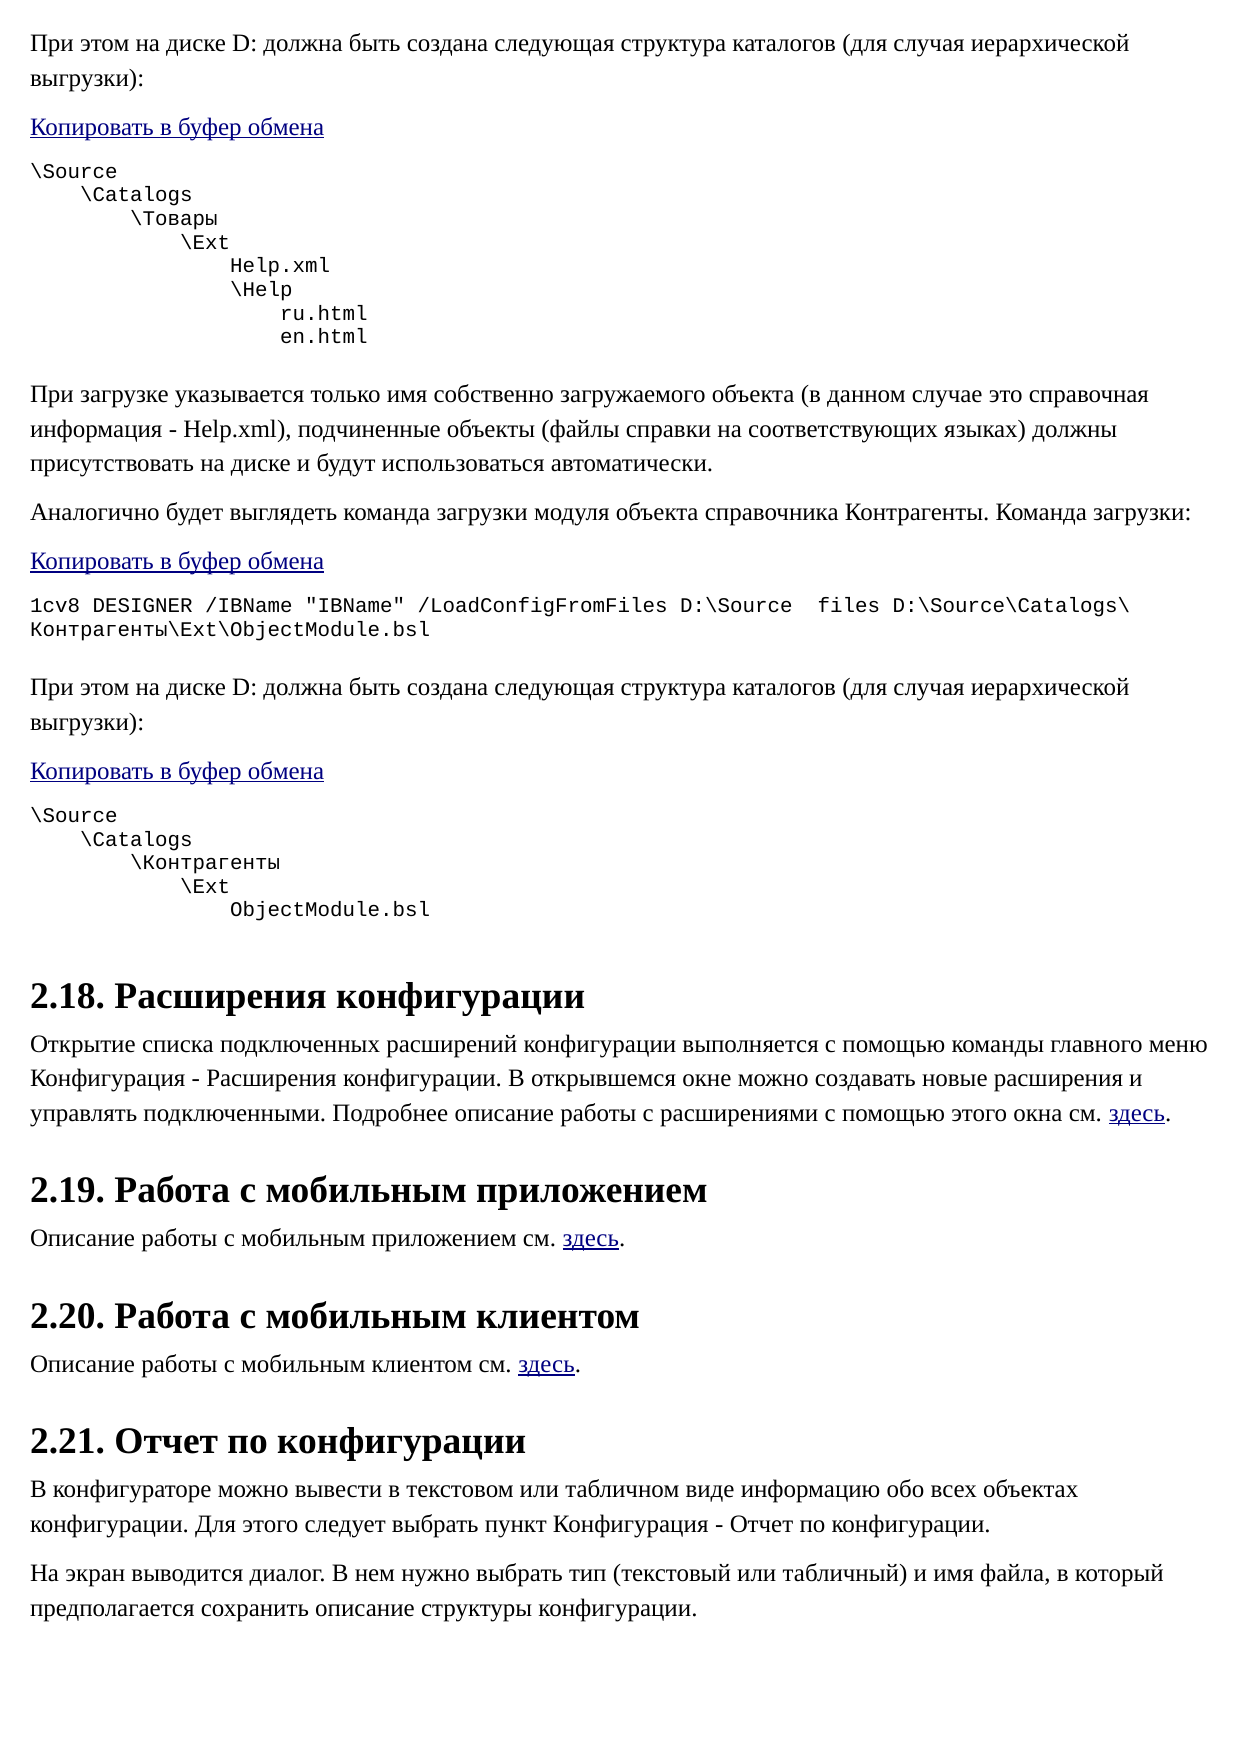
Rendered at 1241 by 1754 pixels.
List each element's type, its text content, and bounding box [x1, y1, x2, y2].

text Копировать в буфер обмена [30, 546, 1211, 575]
text Аналогично будет выглядеть команда загрузки модуля объекта справочника Контрагенты. Команда загрузки: [30, 497, 1211, 526]
text \Товары [30, 208, 1211, 232]
text \Help [30, 279, 1211, 303]
text При этом на диске D: должна быть создана следующая структура каталогов (для случая иерархической выгрузки): [30, 672, 1211, 736]
text Help.xml [30, 255, 1211, 279]
subtitle 2.21. Отчет по конфигурации [30, 1419, 1211, 1462]
subtitle 2.19. Работа с мобильным приложением [30, 1168, 1211, 1211]
text Описание работы с мобильным клиентом см. здесь. [30, 1349, 1211, 1378]
subtitle 2.20. Работа с мобильным клиентом [30, 1293, 1211, 1337]
text При этом на диске D: должна быть создана следующая структура каталогов (для случая иерархической выгрузки): [30, 28, 1211, 91]
text ObjectModule.bsl [30, 899, 1211, 923]
text en.html [30, 326, 1211, 350]
text \Catalogs [30, 184, 1211, 208]
text \Source [30, 805, 1211, 828]
text \Catalogs [30, 828, 1211, 852]
text \Ext [30, 232, 1211, 255]
text Описание работы с мобильным приложением см. здесь. [30, 1223, 1211, 1252]
text 1cv8 DESIGNER /IBName "IBName" /LoadConfigFromFiles D:\Source files D:\Source\Catalogs\Контрагенты\Ext\ObjectModule.bsl [30, 596, 1211, 643]
text В конфигураторе можно вывести в текстовом или табличном виде информацию обо всех объектах конфигурации. Для этого следует выбрать пункт Конфигурация ‑ Отчет по конфигурации. [30, 1474, 1211, 1538]
text Копировать в буфер обмена [30, 112, 1211, 140]
text \Контрагенты [30, 852, 1211, 876]
text При загрузке указывается только имя собственно загружаемого объекта (в данном случае это справочная информация ‑ Help.xml), подчиненные объекты (файлы справки на соответствующих языках) должны присутствовать на диске и будут использоваться автоматически. [30, 379, 1211, 477]
text Копировать в буфер обмена [30, 756, 1211, 784]
text ru.html [30, 303, 1211, 326]
text На экран выводится диалог. В нем нужно выбрать тип (текстовый или табличный) и имя файла, в который предполагается сохранить описание структуры конфигурации. [30, 1558, 1211, 1621]
subtitle 2.18. Расширения конфигурации [30, 973, 1211, 1017]
text \Ext [30, 876, 1211, 899]
text \Source [30, 161, 1211, 184]
text Открытие списка подключенных расширений конфигурации выполняется с помощью команды главного меню Конфигурация ‑ Расширения конфигурации. В открывшемся окне можно создавать новые расширения и управлять подключенными. Подробнее описание работы с расширениями с помощью этого окна см. здесь. [30, 1029, 1211, 1127]
